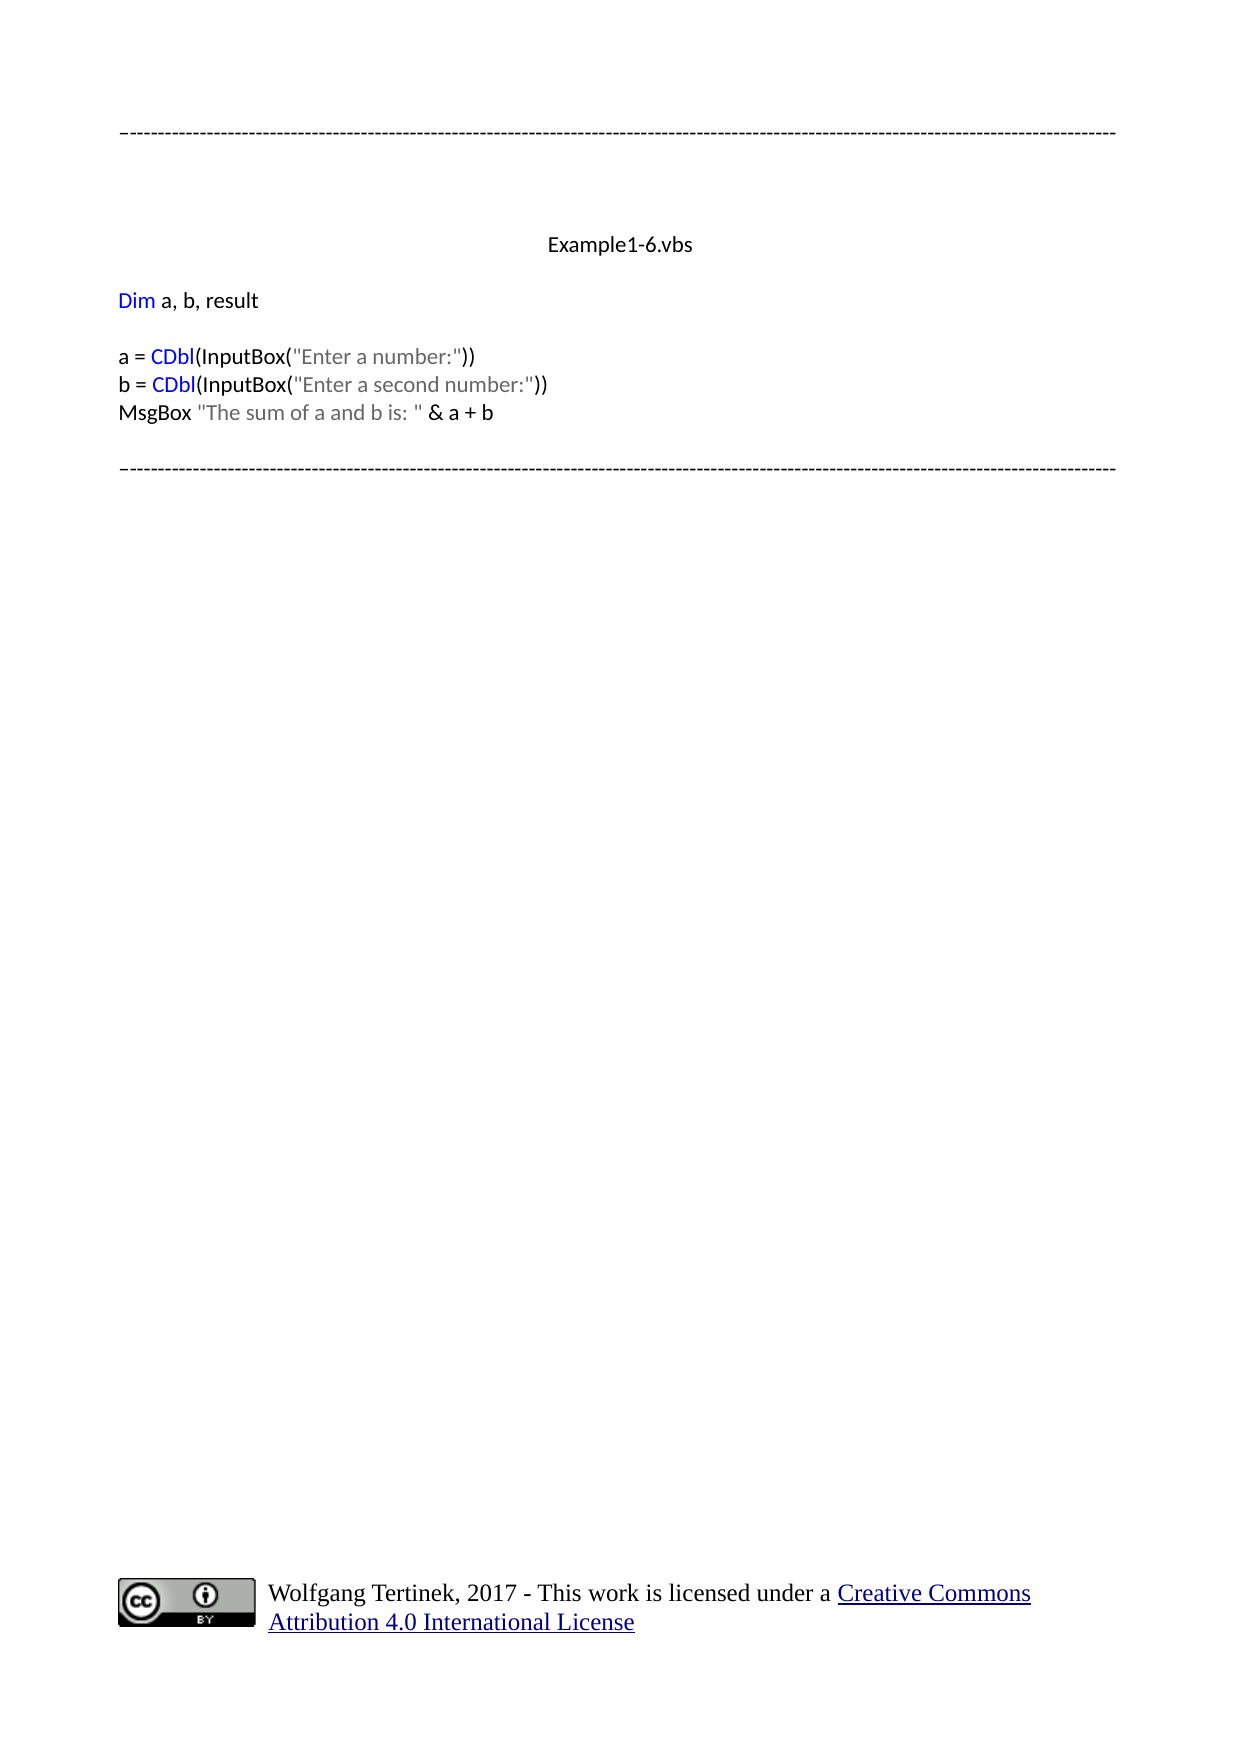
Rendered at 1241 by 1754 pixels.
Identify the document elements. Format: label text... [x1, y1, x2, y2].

text MsgBox "The sum of a and b is: " & a + b [118, 398, 1122, 426]
text –--------------------------------------------------------------------------------------------------------------------------------------------- [118, 118, 1122, 146]
text b = CDbl(InputBox("Enter a second number:")) [118, 370, 1122, 398]
text a = CDbl(InputBox("Enter a number:")) [118, 342, 1122, 370]
text –--------------------------------------------------------------------------------------------------------------------------------------------- [118, 454, 1122, 482]
text Example1-6.vbs [118, 230, 1122, 258]
text Dim a, b, result [118, 286, 1122, 314]
picture [118, 1578, 256, 1627]
